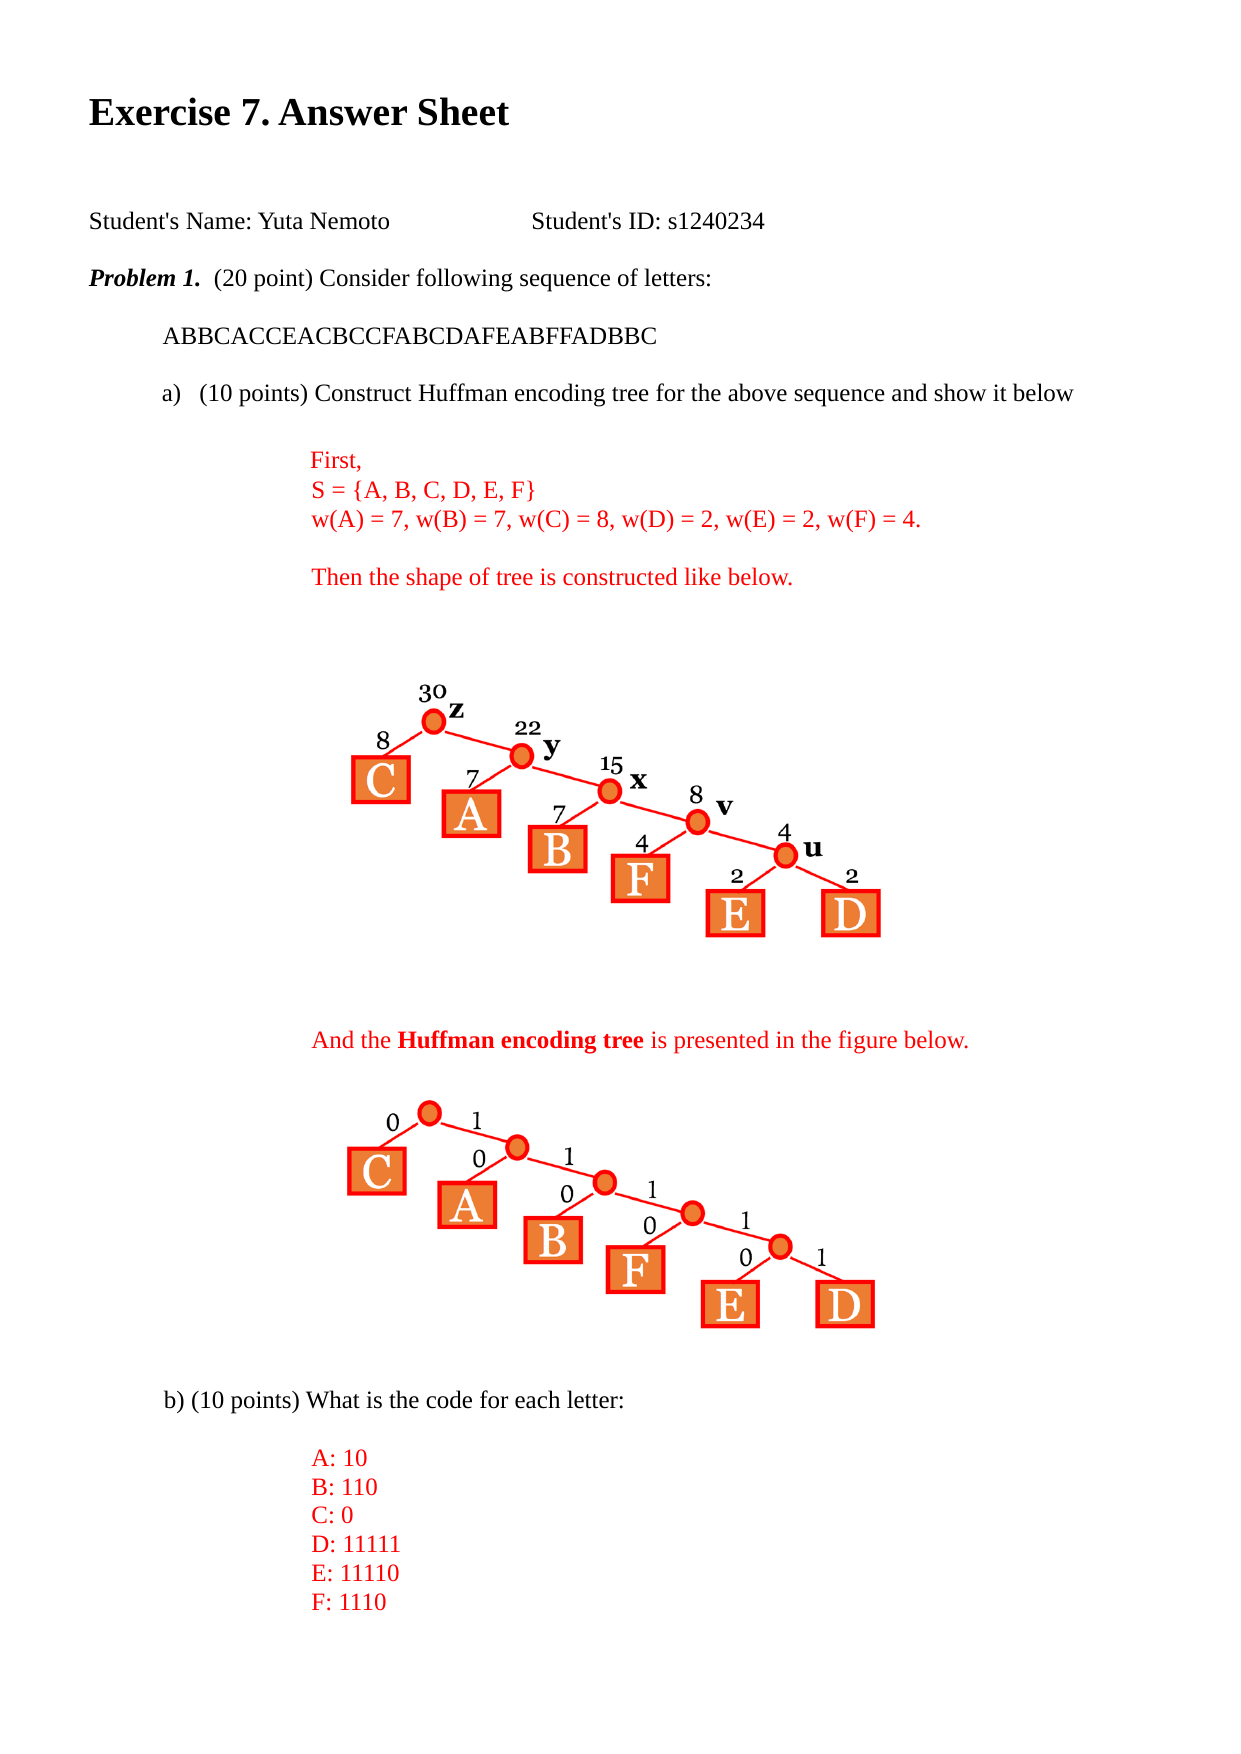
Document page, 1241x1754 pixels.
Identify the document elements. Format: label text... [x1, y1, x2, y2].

text D: 11111 [126, 1529, 1151, 1558]
text First, [89, 441, 1151, 475]
text w(A) = 7, w(B) = 7, w(C) = 8, w(D) = 2, w(E) = 2, w(F) = 4. [126, 504, 1151, 533]
text Problem 1. (20 point) Consider following sequence of letters: [89, 263, 1151, 292]
text ABBCACCEACBCCFABCDAFEABFFADBBC [89, 321, 1151, 350]
text And the Huffman encoding tree is presented in the figure below. [126, 1025, 1151, 1054]
text Then the shape of tree is constructed like below. [126, 562, 1151, 590]
text S = {A, B, C, D, E, F} [126, 475, 1151, 504]
text E: 11110 [126, 1558, 1151, 1587]
text Exercise 7. Answer Sheet [89, 89, 1151, 134]
text A: 10 [126, 1443, 1151, 1472]
text B: 110 [126, 1472, 1151, 1500]
text b) (10 points) What is the code for each letter: [126, 1385, 1151, 1414]
text F: 1110 [126, 1587, 1151, 1615]
text Student's Name: Yuta Nemoto Student's ID: s1240234 [89, 206, 1151, 235]
text C: 0 [126, 1500, 1151, 1529]
list (10 points) Construct Huffman encoding tree for the above sequence and show it below [162, 378, 1151, 407]
